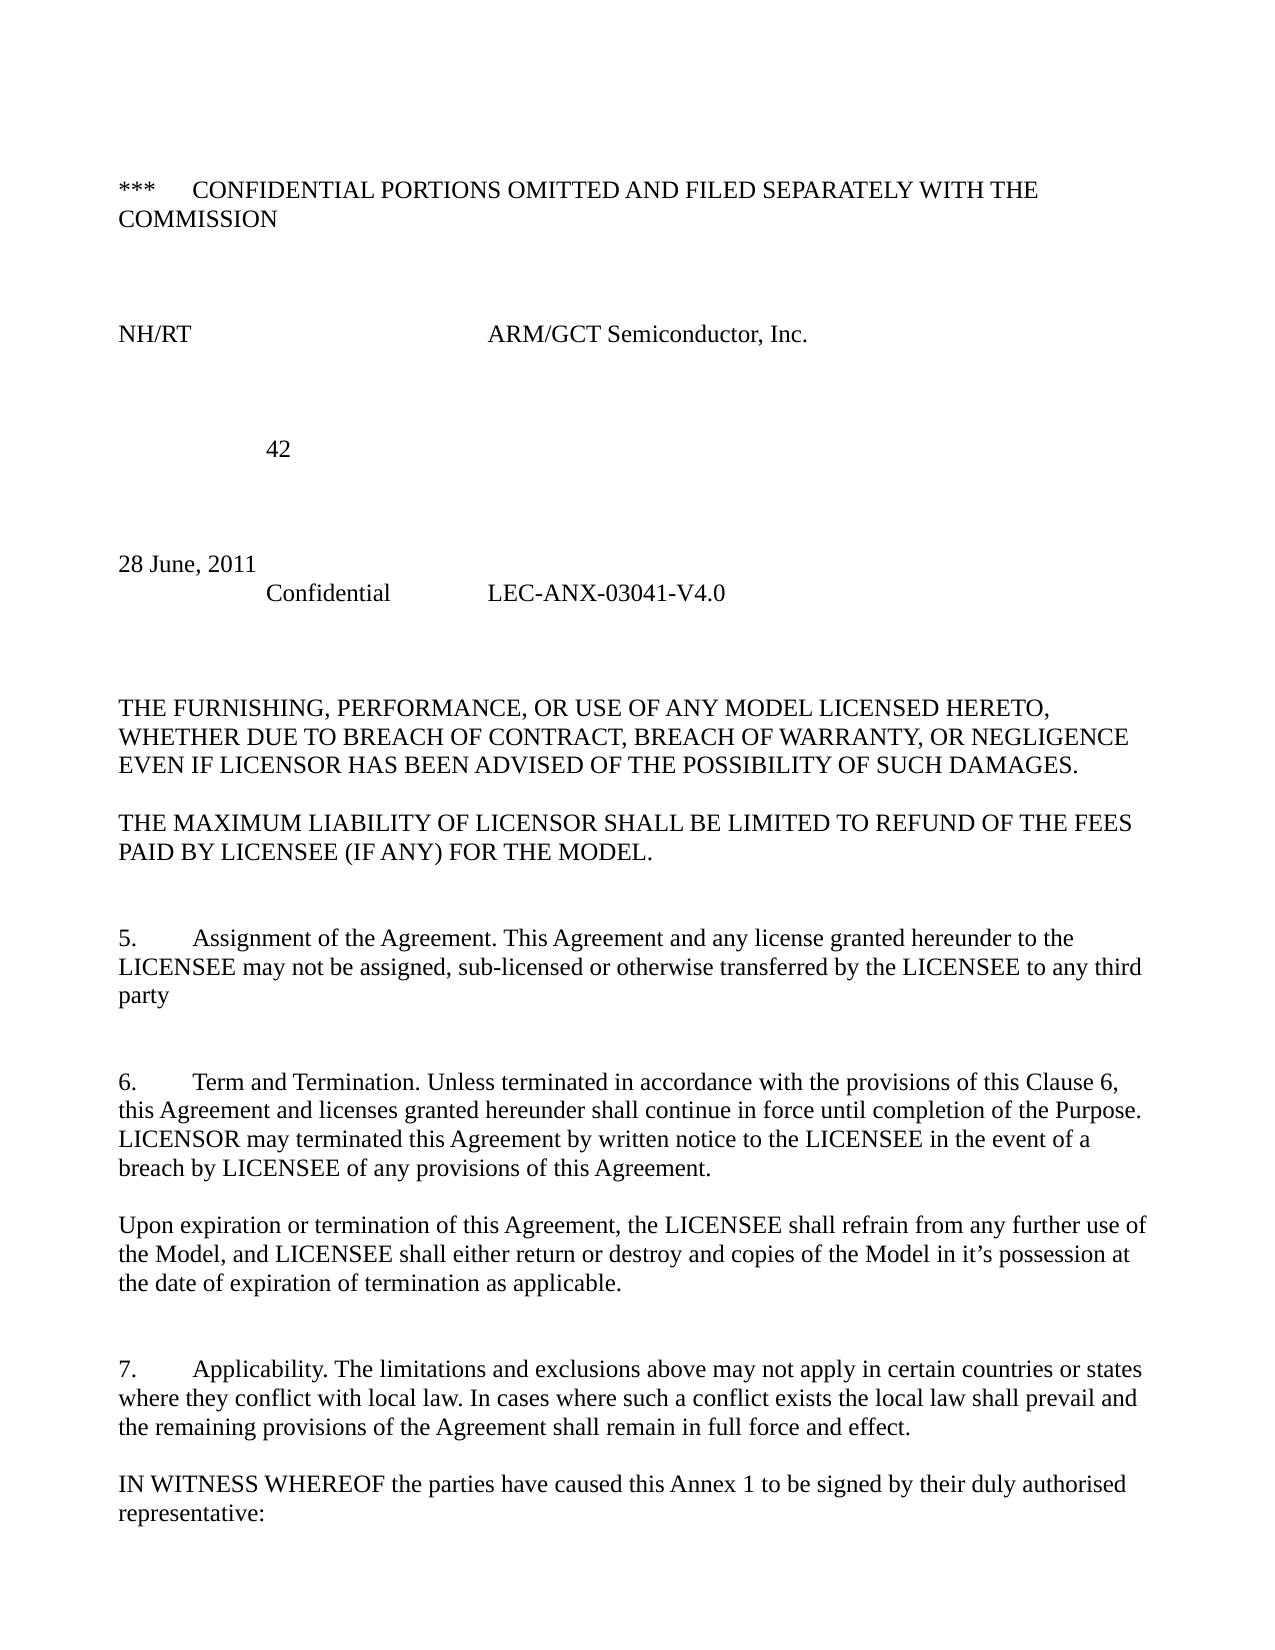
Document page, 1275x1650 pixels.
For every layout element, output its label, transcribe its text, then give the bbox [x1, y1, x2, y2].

text 28 June, 2011 [118, 549, 1157, 578]
text 6. Term and Termination. Unless terminated in accordance with the provisions of this Clause 6, this Agreement and licenses granted hereunder shall continue in force until completion of the Purpose. LICENSOR may terminated this Agreement by written notice to the LICENSEE in the event of a breach by LICENSEE of any provisions of this Agreement. [118, 1067, 1157, 1182]
text THE MAXIMUM LIABILITY OF LICENSOR SHALL BE LIMITED TO REFUND OF THE FEES PAID BY LICENSEE (IF ANY) FOR THE MODEL. [118, 808, 1157, 866]
text THE FURNISHING, PERFORMANCE, OR USE OF ANY MODEL LICENSED HERETO, WHETHER DUE TO BREACH OF CONTRACT, BREACH OF WARRANTY, OR NEGLIGENCE EVEN IF LICENSOR HAS BEEN ADVISED OF THE POSSIBILITY OF SUCH DAMAGES. [118, 693, 1157, 779]
text IN WITNESS WHEREOF the parties have caused this Annex 1 to be signed by their duly authorised representative: [118, 1469, 1157, 1527]
text Upon expiration or termination of this Agreement, the LICENSEE shall refrain from any further use of the Model, and LICENSEE shall either return or destroy and copies of the Model in it’s possession at the date of expiration of termination as applicable. [118, 1211, 1157, 1297]
text 42 [118, 434, 1157, 463]
text Confidential LEC-ANX-03041-V4.0 [118, 578, 1157, 607]
text NH/RT ARM/GCT Semiconductor, Inc. [118, 319, 1157, 348]
text 7. Applicability. The limitations and exclusions above may not apply in certain countries or states where they conflict with local law. In cases where such a conflict exists the local law shall prevail and the remaining provisions of the Agreement shall remain in full force and effect. [118, 1354, 1157, 1441]
text *** CONFIDENTIAL PORTIONS OMITTED AND FILED SEPARATELY WITH THE COMMISSION [118, 176, 1157, 233]
text 5. Assignment of the Agreement. This Agreement and any license granted hereunder to the LICENSEE may not be assigned, sub-licensed or otherwise transferred by the LICENSEE to any third party [118, 923, 1157, 1009]
